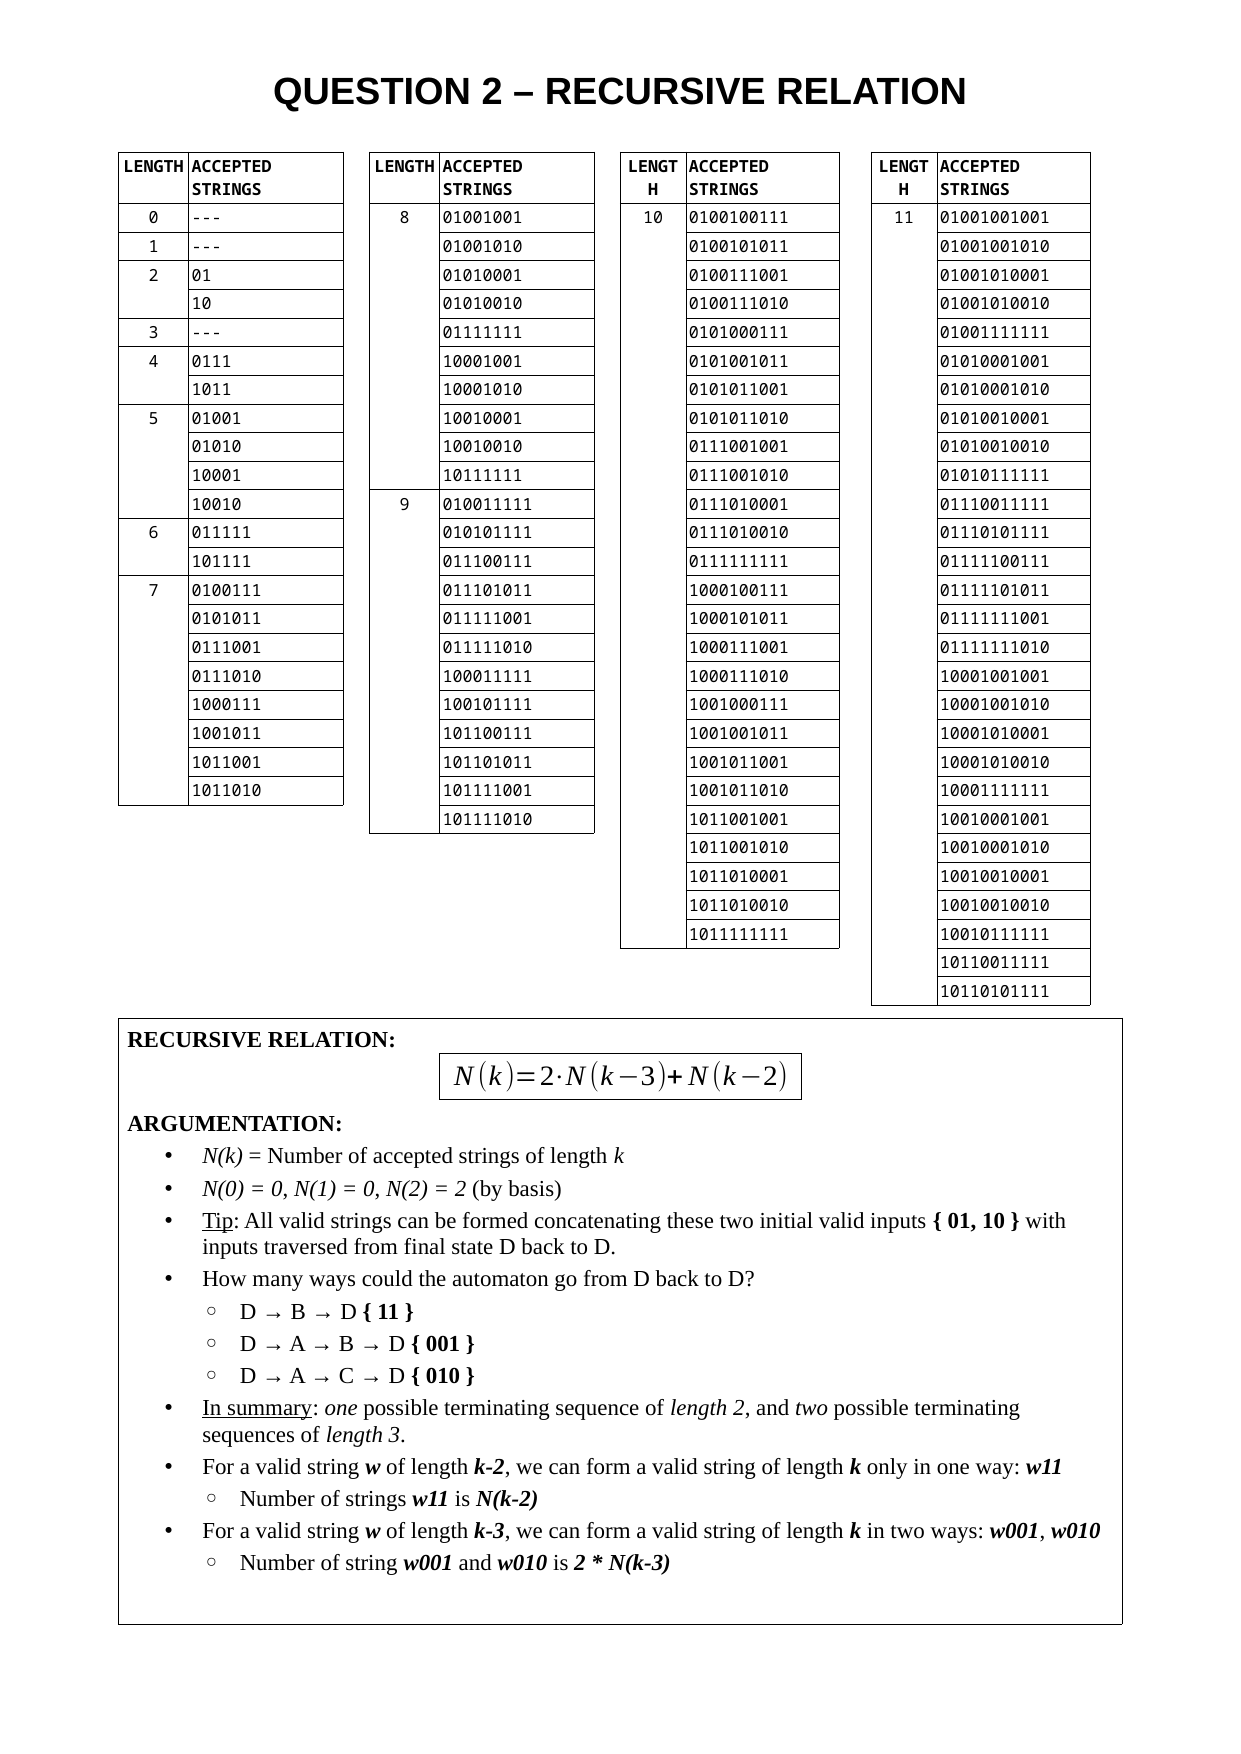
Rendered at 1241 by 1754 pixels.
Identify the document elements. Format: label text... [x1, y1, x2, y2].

table_cell 01010001001 [938, 347, 1090, 375]
table_cell 10001 [189, 462, 343, 489]
table_cell 01111111 [440, 319, 594, 346]
table_cell 10001010 [440, 376, 594, 403]
list N(k) = Number of accepted strings of length k [164, 1143, 1113, 1169]
table_cell 0100111001 [687, 261, 839, 289]
table_cell 011101011 [440, 576, 594, 604]
table_cell 0111001001 [687, 433, 839, 461]
table_cell 10001010001 [938, 720, 1090, 747]
list Number of string w001 and w010 is 2 * N(k-3) [202, 1549, 1113, 1576]
table_cell --- [189, 204, 343, 232]
table_cell 0111001010 [687, 462, 839, 489]
table_cell 1 [119, 233, 188, 260]
table_cell 0111010001 [687, 490, 839, 518]
table_cell 10001111111 [938, 777, 1090, 804]
table_cell 5 [119, 405, 188, 518]
table_cell 01001010 [440, 233, 594, 260]
table_cell 0111010010 [687, 519, 839, 547]
list N(0) = 0, N(1) = 0, N(2) = 2 (by basis) [164, 1175, 1113, 1201]
table_header ACCEPTED STRINGS [440, 153, 594, 203]
table_cell 01010010001 [938, 405, 1090, 432]
table_cell 01010010 [440, 290, 594, 317]
table_cell 1000111010 [687, 662, 839, 690]
table_cell 01010111111 [938, 462, 1090, 489]
table_cell 1011001010 [687, 834, 839, 862]
table_cell 0111 [189, 347, 343, 375]
table_cell 10010010001 [938, 863, 1090, 890]
table_header LENGTH [370, 153, 439, 203]
table_cell 01110101111 [938, 519, 1090, 547]
table_cell 101100111 [440, 720, 594, 747]
table_cell --- [189, 319, 343, 346]
table_cell 01110011111 [938, 490, 1090, 518]
table_cell 101111010 [440, 806, 594, 833]
table_cell 1011001001 [687, 806, 839, 833]
table_cell 011111001 [440, 605, 594, 633]
list For a valid string w of length k-2, we can form a valid string of length k only in one way: w11 [164, 1453, 1113, 1479]
table_cell 1000111001 [687, 634, 839, 661]
table_cell 10001001 [440, 347, 594, 375]
table_cell 01001010001 [938, 261, 1090, 289]
table_cell 01111111010 [938, 634, 1090, 661]
table_cell 1011001 [189, 748, 343, 776]
table_cell 01001111111 [938, 319, 1090, 346]
table_cell 10010010010 [938, 891, 1090, 919]
table_cell 01010001010 [938, 376, 1090, 403]
text RECURSIVE RELATION: [127, 1026, 1113, 1053]
table_cell 10010111111 [938, 920, 1090, 948]
table_cell 0100111010 [687, 290, 839, 317]
table_header LENGTH [119, 153, 188, 203]
list D → A → C → D { 010 } [202, 1362, 1113, 1388]
table_cell 101111001 [440, 777, 594, 804]
table_cell 0101001011 [687, 347, 839, 375]
table_cell 01010 [189, 433, 343, 461]
table_cell 1000101011 [687, 605, 839, 633]
table_cell 011111010 [440, 634, 594, 661]
table_cell 0101000111 [687, 319, 839, 346]
table_cell 10111111 [440, 462, 594, 489]
table_cell 01010001 [440, 261, 594, 289]
table_cell 0100100111 [687, 204, 839, 232]
table_cell 10010001 [440, 405, 594, 432]
table_cell 1001011010 [687, 777, 839, 804]
table_header ACCEPTED STRINGS [189, 153, 343, 203]
table_cell 1001001011 [687, 720, 839, 747]
table_cell 11 [872, 204, 937, 1005]
table_cell 01 [189, 261, 343, 289]
table_cell 6 [119, 519, 188, 575]
table_cell 1011010 [189, 777, 343, 804]
table_cell 10 [621, 204, 686, 948]
table_cell 1000100111 [687, 576, 839, 604]
table_cell 101111 [189, 548, 343, 575]
table_cell 01001001010 [938, 233, 1090, 260]
list How many ways could the automaton go from D back to D? [164, 1266, 1113, 1292]
table_cell 01111101011 [938, 576, 1090, 604]
table_cell 10010010 [440, 433, 594, 461]
table_cell 1011 [189, 376, 343, 403]
list D → A → B → D { 001 } [202, 1330, 1113, 1356]
table_cell 01111111001 [938, 605, 1090, 633]
table_cell 100011111 [440, 662, 594, 690]
text ARGUMENTATION: [127, 1110, 1113, 1137]
table_cell 0101011 [189, 605, 343, 633]
table_cell 010011111 [440, 490, 594, 518]
table_cell 011111 [189, 519, 343, 547]
list For a valid string w of length k-3, we can form a valid string of length k in two ways: w001, w010 [164, 1517, 1113, 1543]
table_cell 1001011001 [687, 748, 839, 776]
table_cell 10001001001 [938, 662, 1090, 690]
table_cell 10 [189, 290, 343, 317]
table_cell 0111111111 [687, 548, 839, 575]
table_cell 101101011 [440, 748, 594, 776]
table_header ACCEPTED STRINGS [938, 153, 1090, 203]
table_cell 10010001001 [938, 806, 1090, 833]
table_cell 10010 [189, 490, 343, 518]
table_cell 1011111111 [687, 920, 839, 948]
table_cell 01001 [189, 405, 343, 432]
list In summary: one possible terminating sequence of length 2, and two possible terminating sequences of length 3. [164, 1394, 1113, 1447]
table_cell 3 [119, 319, 188, 346]
table_cell 1001000111 [687, 691, 839, 718]
table_cell 10001010010 [938, 748, 1090, 776]
table_cell 01111100111 [938, 548, 1090, 575]
table_cell 1011010001 [687, 863, 839, 890]
table_header LENGTH [872, 153, 937, 203]
table_cell 01010010010 [938, 433, 1090, 461]
table_cell 1011010010 [687, 891, 839, 919]
table_cell 0100111 [189, 576, 343, 604]
table_cell 1001011 [189, 720, 343, 747]
table_cell 10010001010 [938, 834, 1090, 862]
table_cell 2 [119, 261, 188, 317]
table_cell 011100111 [440, 548, 594, 575]
table_cell 01001001001 [938, 204, 1090, 232]
table_cell 100101111 [440, 691, 594, 718]
table_cell 8 [370, 204, 439, 489]
table_cell 4 [119, 347, 188, 403]
list Tip: All valid strings can be formed concatenating these two initial valid inputs { 01, 10 } with inputs traversed from final state D back to D. [164, 1207, 1113, 1260]
table_cell 0 [119, 204, 188, 232]
table_cell 10001001010 [938, 691, 1090, 718]
table_cell 01001010010 [938, 290, 1090, 317]
table_cell 7 [119, 576, 188, 804]
table_header LENGTH [621, 153, 686, 203]
table_cell 1000111 [189, 691, 343, 718]
table_cell 10110101111 [938, 977, 1090, 1005]
table_cell 0101011010 [687, 405, 839, 432]
table_header ACCEPTED STRINGS [687, 153, 839, 203]
table_cell 0111001 [189, 634, 343, 661]
table_cell 0101011001 [687, 376, 839, 403]
table_cell 0111010 [189, 662, 343, 690]
table_cell 9 [370, 490, 439, 833]
table_cell 0100101011 [687, 233, 839, 260]
table_cell 010101111 [440, 519, 594, 547]
list Number of strings w11 is N(k-2) [202, 1485, 1113, 1511]
list D → B → D { 11 } [202, 1298, 1113, 1324]
table_cell 10110011111 [938, 949, 1090, 976]
table_cell --- [189, 233, 343, 260]
table_cell 01001001 [440, 204, 594, 232]
